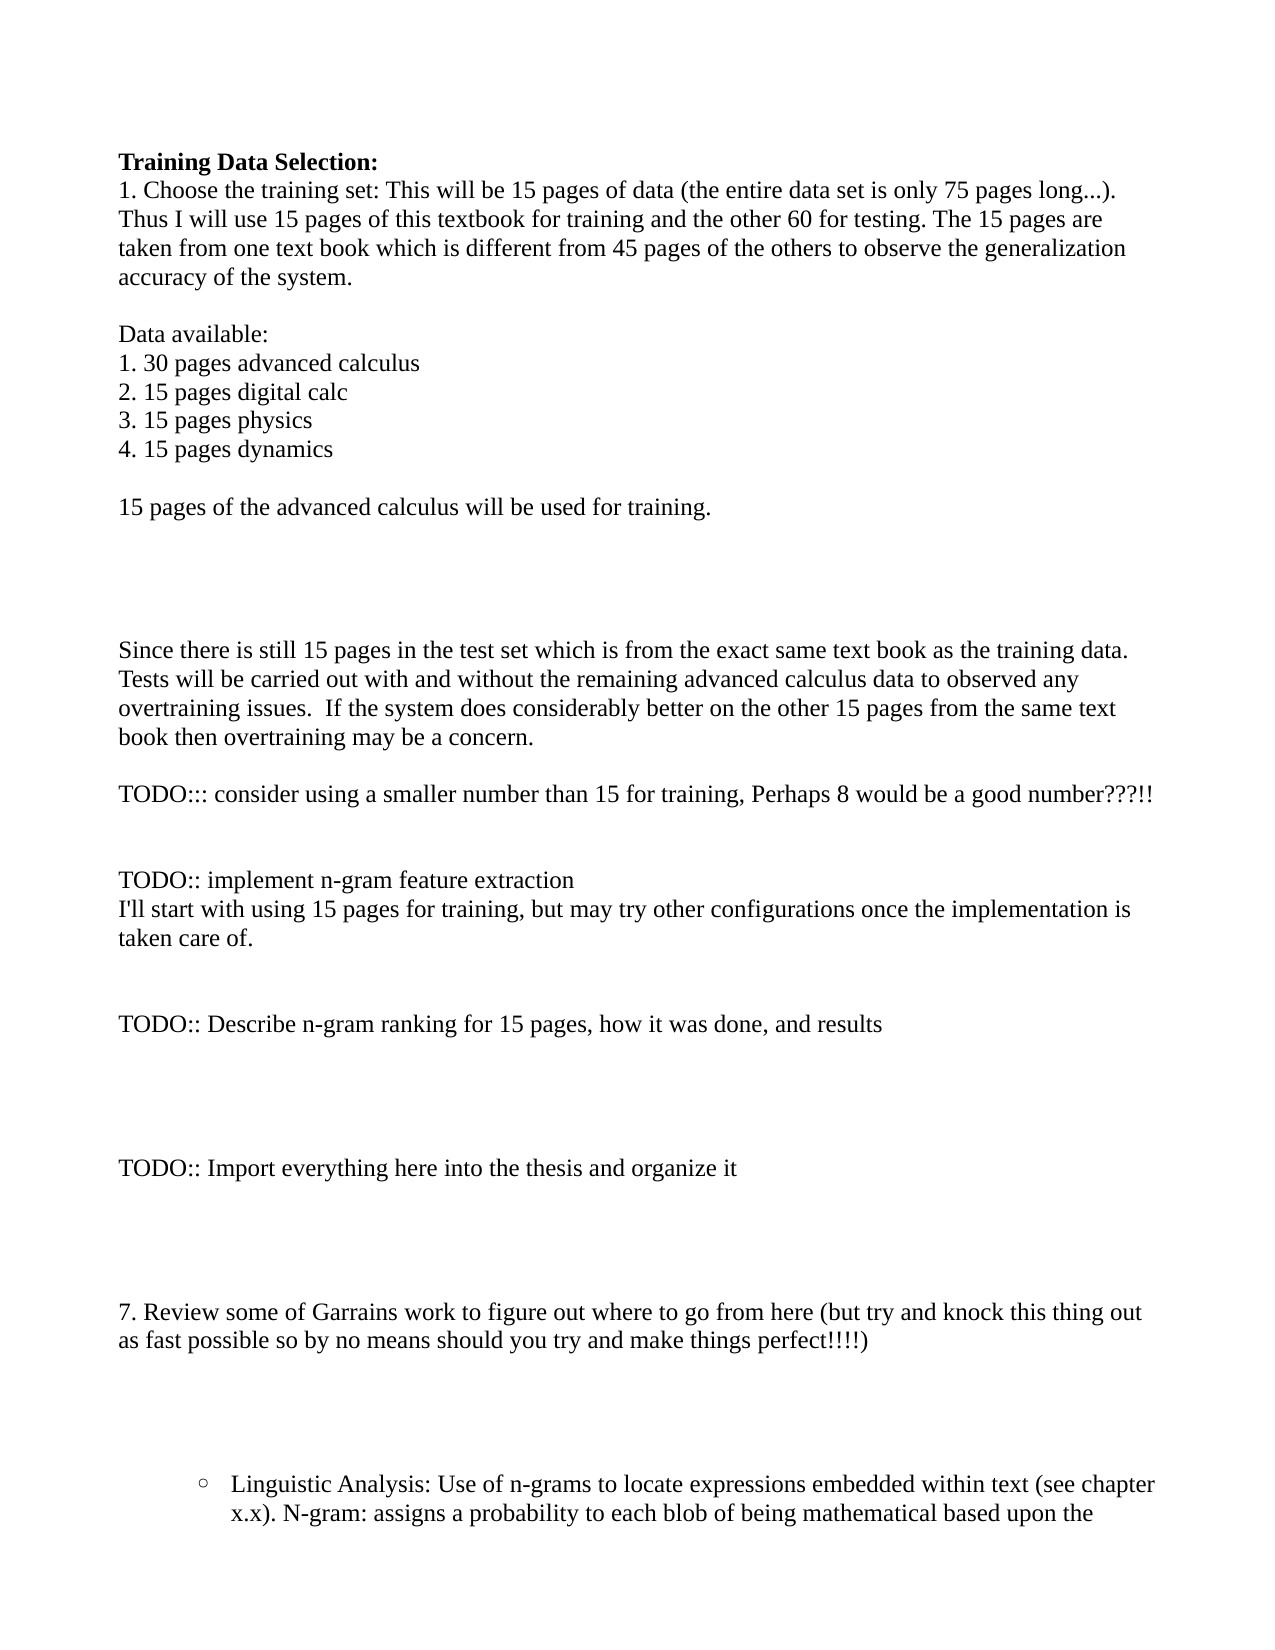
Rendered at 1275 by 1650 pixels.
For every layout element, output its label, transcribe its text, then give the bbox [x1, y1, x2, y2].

text 4. 15 pages dynamics [118, 434, 1157, 463]
text 15 pages of the advanced calculus will be used for training. [118, 492, 1157, 521]
text TODO::: consider using a smaller number than 15 for training, Perhaps 8 would be a good number???!! [118, 779, 1157, 808]
text TODO:: Import everything here into the thesis and organize it [118, 1153, 1157, 1182]
text TODO:: Describe n-gram ranking for 15 pages, how it was done, and results [118, 1009, 1157, 1038]
text 1. 30 pages advanced calculus [118, 348, 1157, 377]
text 3. 15 pages physics [118, 406, 1157, 434]
text Data available: [118, 319, 1157, 348]
text Since there is still 15 pages in the test set which is from the exact same text book as the training data. Tests will be carried out with and without the remaining advanced calculus data to observed any overtraining issues. If the system does considerably better on the other 15 pages from the same text book then overtraining may be a concern. [118, 636, 1157, 751]
text I'll start with using 15 pages for training, but may try other configurations once the implementation is taken care of. [118, 894, 1157, 952]
text 1. Choose the training set: This will be 15 pages of data (the entire data set is only 75 pages long...). Thus I will use 15 pages of this textbook for training and the other 60 for testing. The 15 pages are taken from one text book which is different from 45 pages of the others to observe the generalization accuracy of the system. [118, 176, 1157, 291]
text Training Data Selection: [118, 147, 1157, 176]
text TODO:: implement n-gram feature extraction [118, 866, 1157, 894]
list Linguistic Analysis: Use of n-grams to locate expressions embedded within text (see chapter x.x). N-gram: assigns a probability to each blob of being mathematical based upon the [193, 1469, 1157, 1527]
text 2. 15 pages digital calc [118, 377, 1157, 406]
text 7. Review some of Garrains work to figure out where to go from here (but try and knock this thing out as fast possible so by no means should you try and make things perfect!!!!) [118, 1297, 1157, 1354]
